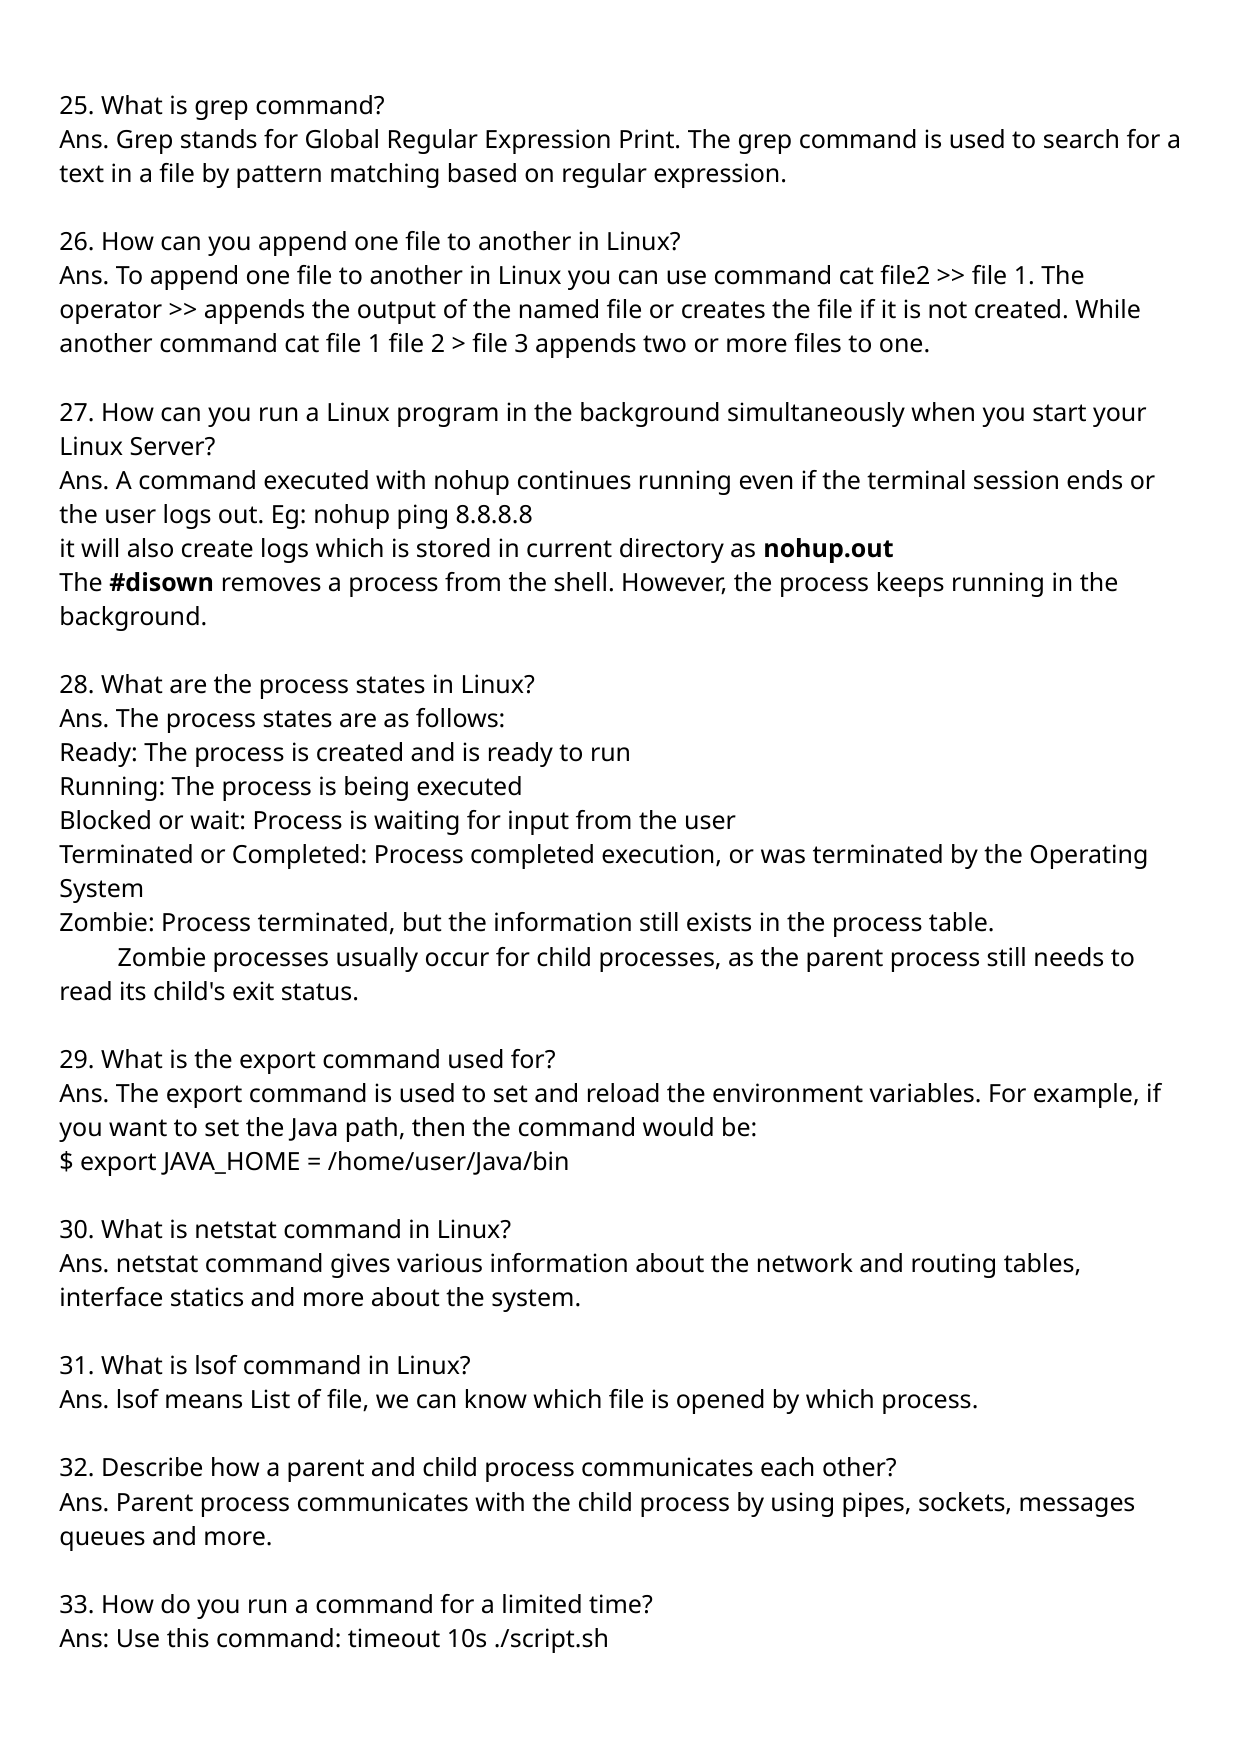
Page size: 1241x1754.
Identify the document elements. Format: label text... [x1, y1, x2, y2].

text 31. What is lsof command in Linux? [59, 1348, 1184, 1382]
text 26. How can you append one file to another in Linux? [59, 224, 1184, 258]
text Ans. To append one file to another in Linux you can use command cat file2 >> file 1. The operator >> appends the output of the named file or creates the file if it is not created. While another command cat file 1 file 2 > file 3 appends two or more files to one. [59, 258, 1184, 360]
text Ans. The export command is used to set and reload the environment variables. For example, if you want to set the Java path, then the command would be: [59, 1075, 1184, 1143]
text Ans. netstat command gives various information about the network and routing tables, interface statics and more about the system. [59, 1246, 1184, 1314]
text 33. How do you run a command for a limited time? [59, 1586, 1184, 1620]
text Ans. lsof means List of file, we can know which file is opened by which process. [59, 1382, 1184, 1416]
text Ans. Parent process communicates with the child process by using pipes, sockets, messages queues and more. [59, 1484, 1184, 1552]
text Ans. The process states are as follows: [59, 701, 1184, 735]
text Terminated or Completed: Process completed execution, or was terminated by the Operating System [59, 837, 1184, 905]
text Ans. A command executed with nohup continues running even if the terminal session ends or the user logs out. Eg: nohup ping 8.8.8.8 it will also create logs which is stored in current directory as nohup.out [59, 462, 1184, 564]
text Ans. Grep stands for Global Regular Expression Print. The grep command is used to search for a text in a file by pattern matching based on regular expression. [59, 122, 1184, 190]
text Blocked or wait: Process is waiting for input from the user [59, 803, 1184, 837]
text 32. Describe how a parent and child process communicates each other? [59, 1450, 1184, 1484]
text Ans: Use this command: timeout 10s ./script.sh [59, 1620, 1184, 1654]
text 25. What is grep command? [59, 88, 1184, 122]
text Running: The process is being executed [59, 769, 1184, 803]
text The #disown removes a process from the shell. However, the process keeps running in the background. [59, 564, 1184, 633]
text 29. What is the export command used for? [59, 1041, 1184, 1075]
text 27. How can you run a Linux program in the background simultaneously when you start your Linux Server? [59, 394, 1184, 462]
text Ready: The process is created and is ready to run [59, 735, 1184, 769]
text Zombie processes usually occur for child processes, as the parent process still needs to read its child's exit status. [59, 939, 1184, 1007]
text 30. What is netstat command in Linux? [59, 1212, 1184, 1246]
text Zombie: Process terminated, but the information still exists in the process table. [59, 905, 1184, 939]
text 28. What are the process states in Linux? [59, 667, 1184, 701]
text $ export JAVA_HOME = /home/user/Java/bin [59, 1143, 1184, 1178]
